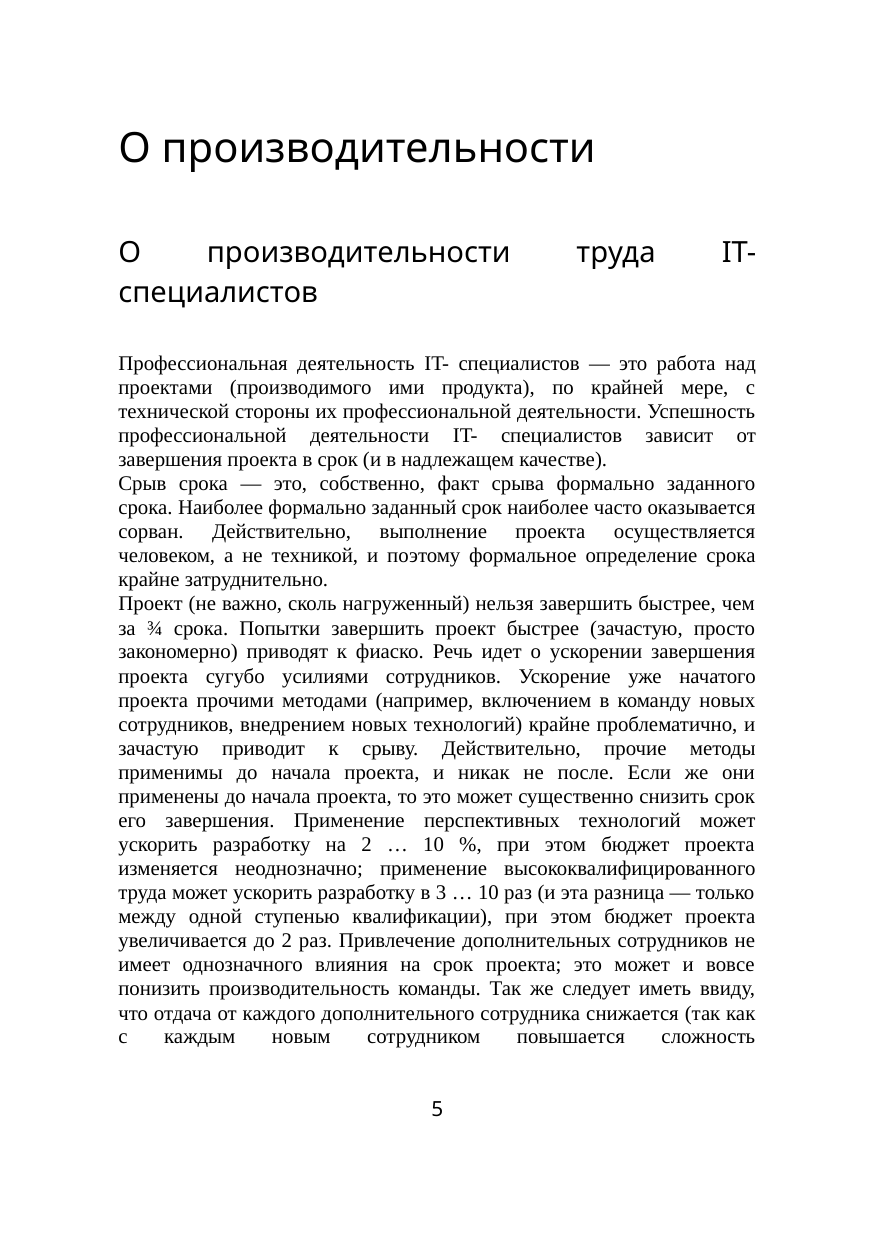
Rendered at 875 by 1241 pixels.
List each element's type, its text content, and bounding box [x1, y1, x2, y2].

text Профессиональная деятельность IT- специалистов — это работа над проектами (производимого ими продукта), по крайней мере, с технической стороны их профессиональной деятельности. Успешность профессиональной деятельности IT- специалистов зависит от завершения проекта в срок (и в надлежащем качестве). [118, 351, 756, 471]
text О производительности [118, 118, 756, 175]
text О производительности труда IT- специалистов [118, 232, 756, 311]
text Проект (не важно, сколь нагруженный) нельзя завершить быстрее, чем за ¾ срока. Попытки завершить проект быстрее (зачастую, просто закономерно) приводят к фиаско. Речь идет о ускорении завершения проекта сугубо усилиями сотрудников. Ускорение уже начатого проекта прочими методами (например, включением в команду новых сотрудников, внедрением новых технологий) крайне проблематично, и зачастую приводит к срыву. Действительно, прочие методы применимы до начала проекта, и никак не после. Если же они применены до начала проекта, то это может существенно снизить срок его завершения. Применение перспективных технологий может ускорить разработку на 2 … 10 %, при этом бюджет проекта изменяется неоднозначно; применение высококвалифицированного труда может ускорить разработку в 3 … 10 раз (и эта разница — только между одной ступенью квалификации), при этом бюджет проекта увеличивается до 2 раз. Привлечение дополнительных сотрудников не имеет однозначного влияния на срок проекта; это может и вовсе понизить производительность команды. Так же следует иметь ввиду, что отдача от каждого дополнительного сотрудника снижается (так как с каждым новым сотрудником повышается сложность [118, 591, 756, 1048]
text Срыв срока — это, собственно, факт срыва формально заданного срока. Наиболее формально заданный срок наиболее часто оказывается сорван. Действительно, выполнение проекта осуществляется человеком, а не техникой, и поэтому формальное определение срока крайне затруднительно. [118, 471, 756, 591]
